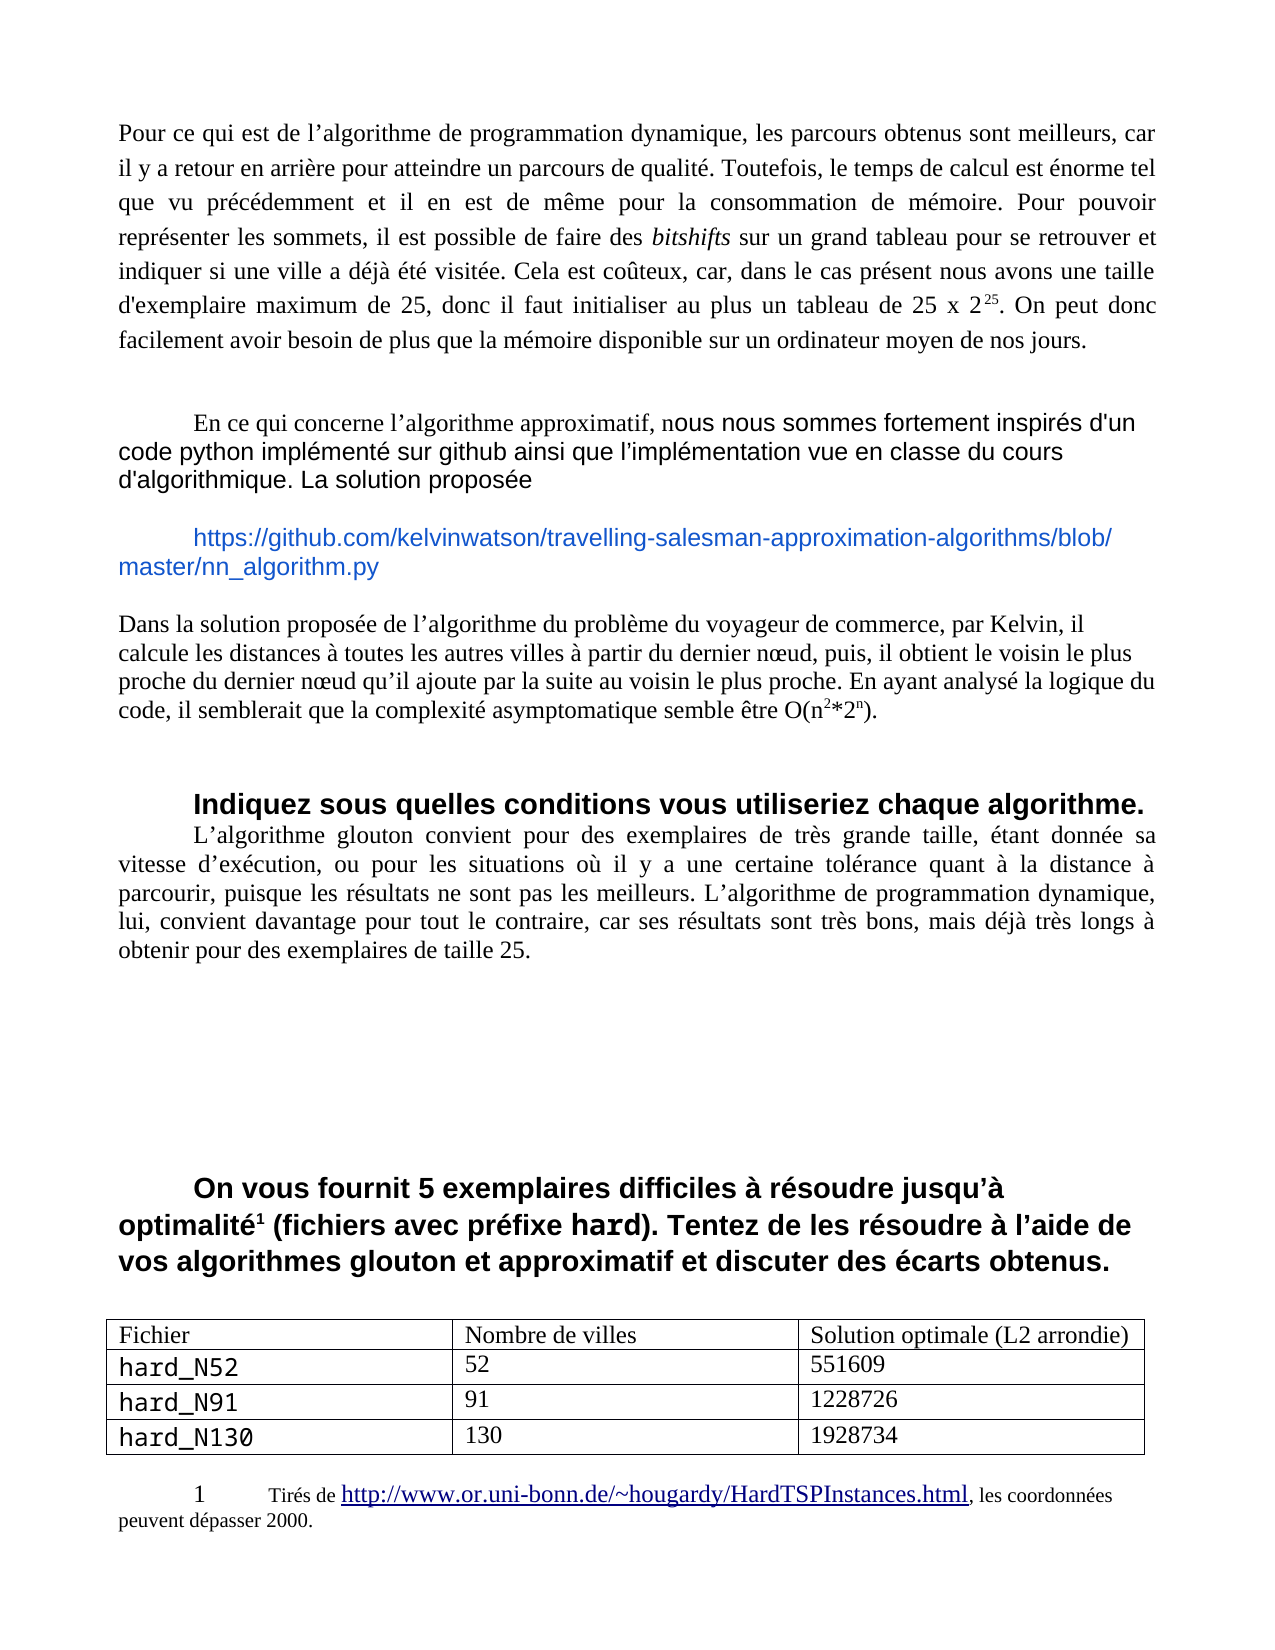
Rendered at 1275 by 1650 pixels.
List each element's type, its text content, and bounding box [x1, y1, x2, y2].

table_cell 91 [453, 1385, 798, 1419]
list L’algorithme glouton convient pour des exemplaires de très grande taille, étant donnée sa vitesse d’exécution, ou pour les situations où il y a une certaine tolérance quant à la distance à parcourir, puisque les résultats ne sont pas les meilleurs. L’algorithme de programmation dynamique, lui, convient davantage pour tout le contraire, car ses résultats sont très bons, mais déjà très longs à obtenir pour des exemplaires de taille 25. [118, 820, 1157, 964]
table_cell 130 [453, 1420, 798, 1454]
text Pour ce qui est de l’algorithme de programmation dynamique, les parcours obtenus sont meilleurs, car il y a retour en arrière pour atteindre un parcours de qualité. Toutefois, le temps de calcul est énorme tel que vu précédemment et il en est de même pour la consommation de mémoire. Pour pouvoir représenter les sommets, il est possible de faire des bitshifts sur un grand tableau pour se retrouver et indiquer si une ville a déjà été visitée. Cela est coûteux, car, dans le cas présent nous avons une taille d'exemplaire maximum de 25, donc il faut initialiser au plus un tableau de 25 x 225. On peut donc facilement avoir besoin de plus que la mémoire disponible sur un ordinateur moyen de nos jours. [118, 118, 1157, 354]
table_cell hard_N91 [107, 1385, 452, 1419]
text Dans la solution proposée de l’algorithme du problème du voyageur de commerce, par Kelvin, il calcule les distances à toutes les autres villes à partir du dernier nœud, puis, il obtient le voisin le plus proche du dernier nœud qu’il ajoute par la suite au voisin le plus proche. En ayant analysé la logique du code, il semblerait que la complexité asymptomatique semble être O(n2*2n). [118, 609, 1157, 724]
table_cell 1928734 [799, 1420, 1144, 1454]
subtitle On vous fournit 5 exemplaires difficiles à résoudre jusqu’à optimalité (fichiers avec préfixe hard). Tentez de les résoudre à l’aide de vos algorithmes glouton et approximatif et discuter des écarts obtenus. [118, 1171, 1157, 1277]
list En ce qui concerne l’algorithme approximatif, nous nous sommes fortement inspirés d'un code python implémenté sur github ainsi que l’implémentation vue en classe du cours d'algorithmique. La solution proposée [118, 408, 1157, 494]
table_cell 52 [453, 1350, 798, 1383]
table_cell hard_N52 [107, 1350, 452, 1383]
list https://github.com/kelvinwatson/travelling-salesman-approximation-algorithms/blob/master/nn_algorithm.py [118, 523, 1157, 580]
table_header Nombre de villes [453, 1320, 798, 1348]
table_header Fichier [107, 1320, 452, 1348]
list Tirés de http://www.or.uni-bonn.de/~hougardy/HardTSPInstances.html, les coordonnées peuvent dépasser 2000. [118, 1479, 1157, 1532]
subtitle Indiquez sous quelles conditions vous utiliseriez chaque algorithme. [118, 787, 1157, 820]
table_header Solution optimale (L2 arrondie) [799, 1320, 1144, 1348]
table_cell hard_N130 [107, 1420, 452, 1454]
table_cell 1228726 [799, 1385, 1144, 1419]
table_cell 551609 [799, 1350, 1144, 1383]
